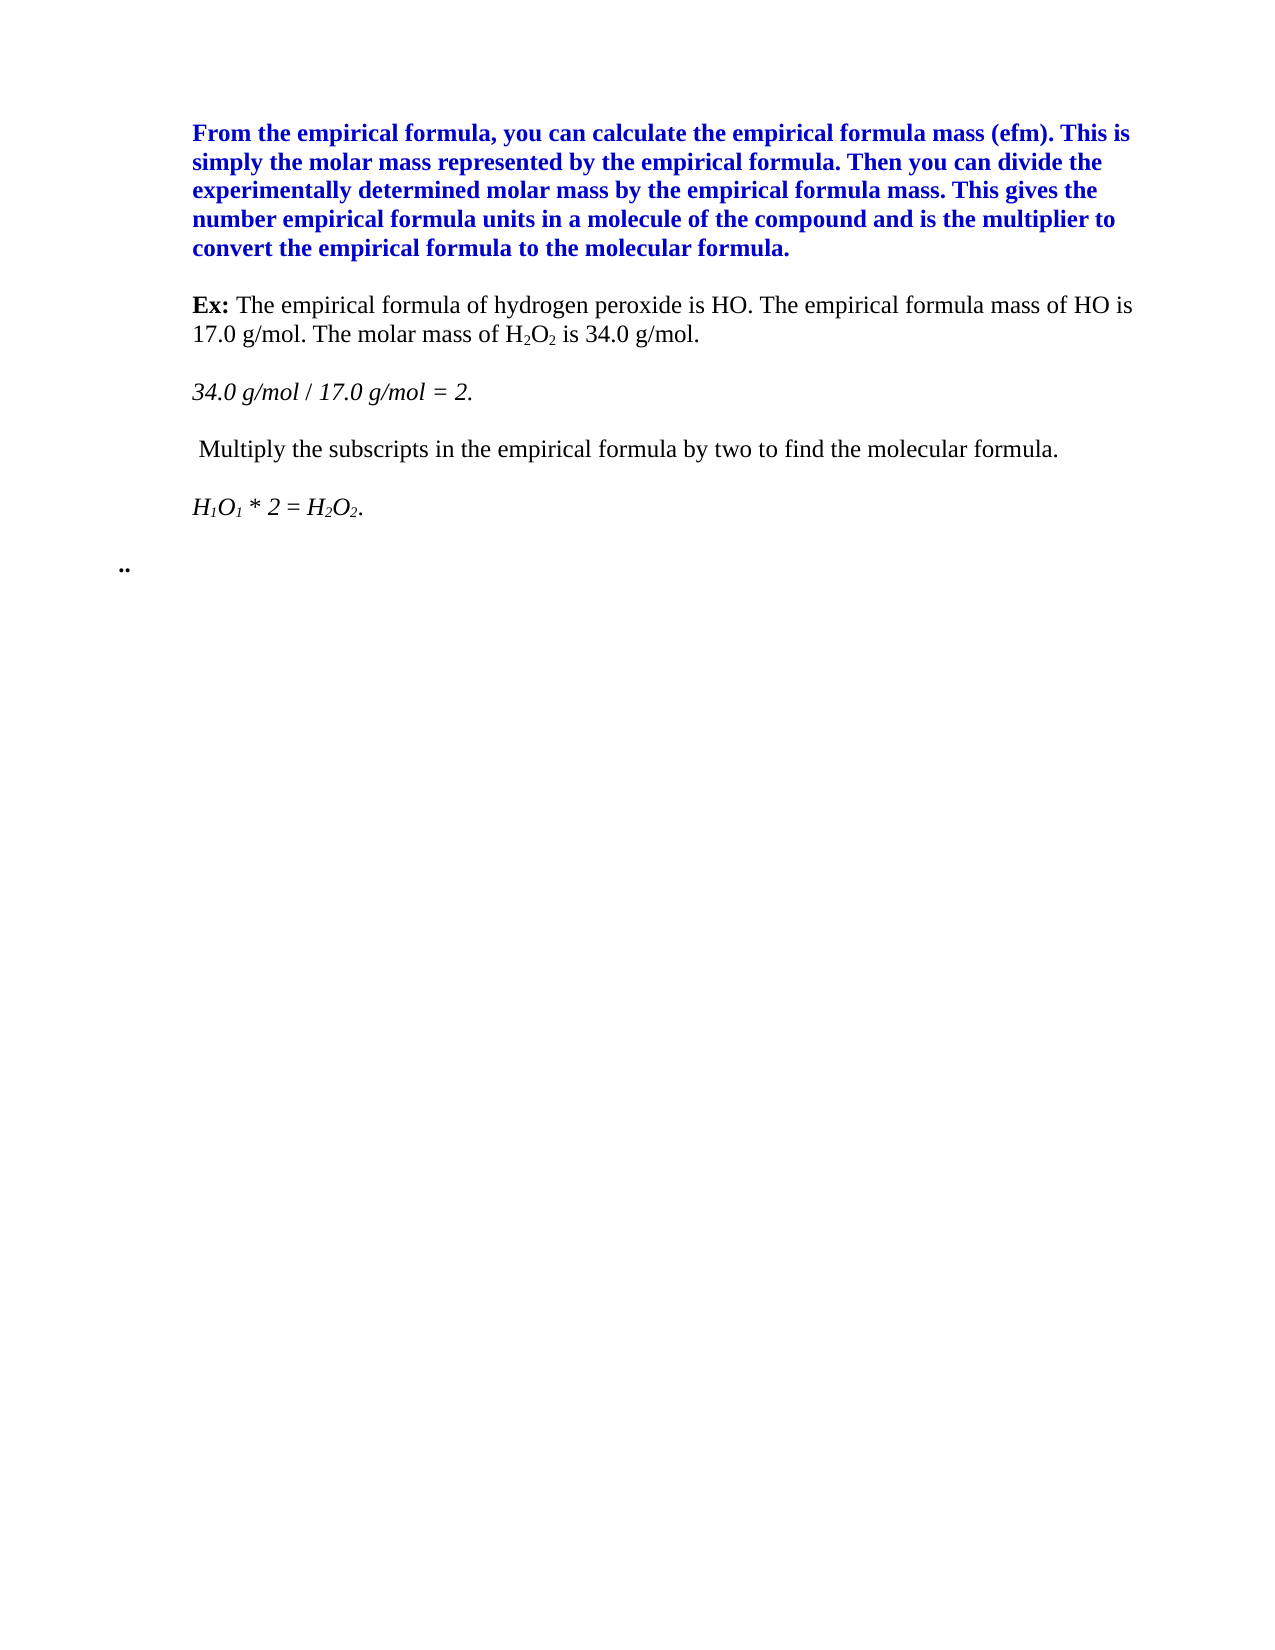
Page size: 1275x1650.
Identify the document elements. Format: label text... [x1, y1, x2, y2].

text From the empirical formula, you can calculate the empirical formula mass (efm). This is simply the molar mass represented by the empirical formula. Then you can divide the experimentally determined molar mass by the empirical formula mass. This gives the number empirical formula units in a molecule of the compound and is the multiplier to convert the empirical formula to the molecular formula. [118, 118, 1157, 262]
text 34.0 g/mol / 17.0 g/mol = 2. [118, 377, 1157, 406]
text .. [118, 549, 1157, 578]
text H1O1 * 2 = H2O2. [118, 492, 1157, 521]
text Multiply the subscripts in the empirical formula by two to find the molecular formula. [118, 434, 1157, 463]
text Ex: The empirical formula of hydrogen peroxide is HO. The empirical formula mass of HO is 17.0 g/mol. The molar mass of H2O2 is 34.0 g/mol. [118, 291, 1157, 348]
